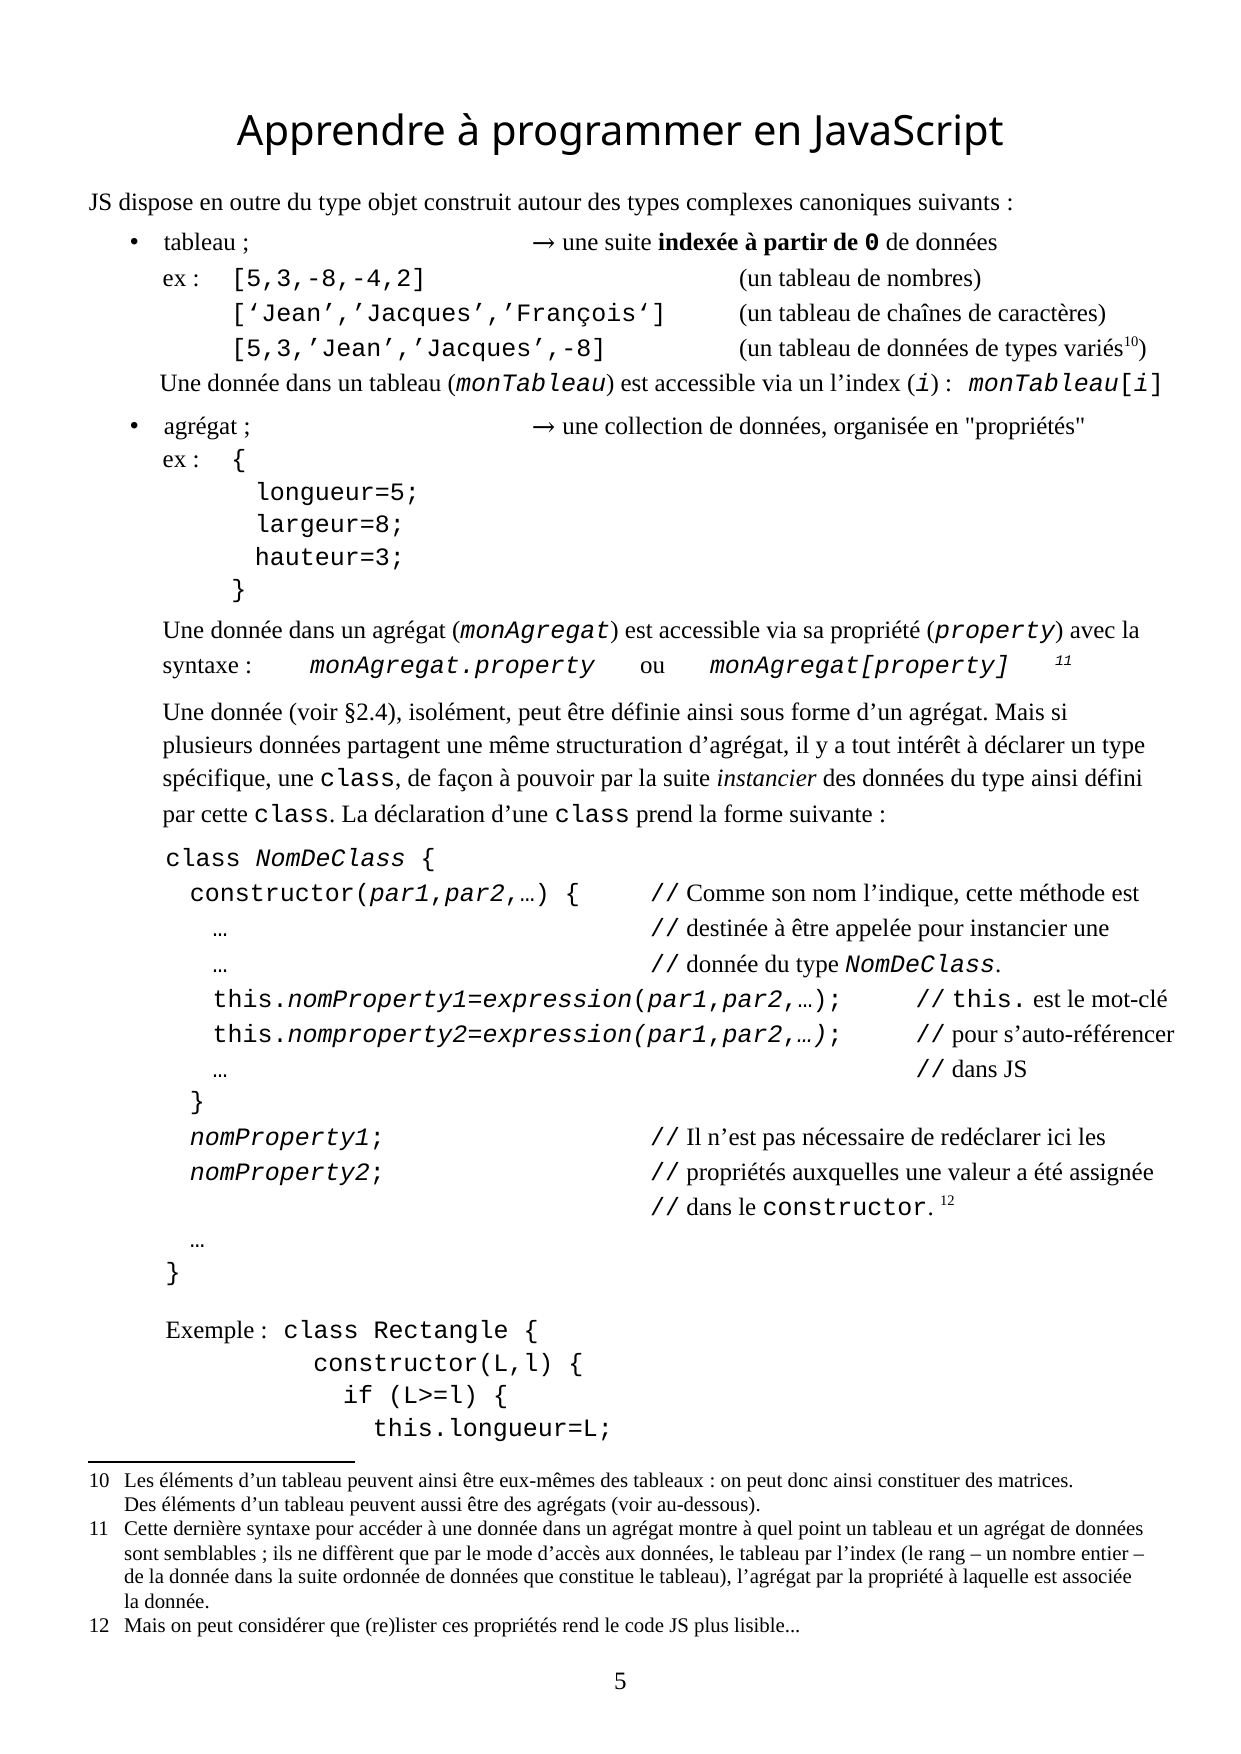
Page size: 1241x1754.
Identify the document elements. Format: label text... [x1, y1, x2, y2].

text Exemple : class Rectangle { constructor(L,l) { if (L>=l) { this.longueur=L; [165, 1315, 1217, 1444]
text Cette dernière syntaxe pour accéder à une donnée dans un agrégat montre à quel point un tableau et un agrégat de données sont semblables ; ils ne diffèrent que par le mode d’accès aux données, le tableau par l’index (le rang – un nombre entier – de la donnée dans la suite ordonnée de données que constitue le tableau), l’agrégat par la propriété à laquelle est associée la donnée. [88, 1516, 1152, 1613]
list tableau ; → une suite indexée à partir de 0 de données [130, 226, 1152, 258]
text ex : [5,3,-8,-4,2] (un tableau de nombres) [‘Jean’,’Jacques’,’François‘] (un tableau de chaînes de caractères) [5,3,’Jean’,’Jacques’,-8] (un tableau de données de types variés) [162, 263, 1152, 364]
text ex : { longueur=5; largeur=8; hauteur=3; } [162, 444, 1152, 605]
text Les éléments d’un tableau peuvent ainsi être eux-mêmes des tableaux : on peut donc ainsi constituer des matrices. Des éléments d’un tableau peuvent aussi être des agrégats (voir au-dessous). [88, 1468, 1152, 1516]
text Mais on peut considérer que (re)lister ces propriétés rend le code JS plus lisible... [88, 1613, 1152, 1637]
list agrégat ; → une collection de données, organisée en "propriétés" [130, 409, 1152, 440]
text JS dispose en outre du type objet construit autour des types complexes canoniques suivants : [88, 187, 1152, 215]
text class NomDeClass { constructor(par1,par2,…) { // Comme son nom l’indique, cette méthode est … // destinée à être appelée pour instancier une … // donnée du type NomDeClass. this.nomProperty1=expression(par1,par2,…); // this. est le mot-clé this.nomproperty2=expression(par1,par2,…); // pour s’auto-référencer … // dans JS } nomProperty1; // Il n’est pas nécessaire de redéclarer ici les nomProperty2; // propriétés auxquelles une valeur a été assignée // dans le constructor. … } [165, 846, 1193, 1288]
text Une donnée (voir §2.4), isolément, peut être définie ainsi sous forme d’un agrégat. Mais si plusieurs données partagent une même structuration d’agrégat, il y a tout intérêt à déclarer un type spécifique, une class, de façon à pouvoir par la suite instancier des données du type ainsi défini par cette class. La déclaration d’une class prend la forme suivante : [162, 697, 1152, 829]
text Une donnée dans un agrégat (monAgregat) est accessible via sa propriété (property) avec la syntaxe : monAgregat.property ou monAgregat[property] [162, 615, 1152, 681]
text Une donnée dans un tableau (monTableau) est accessible via un l’index (i) : monTableau[i] [159, 368, 1163, 399]
